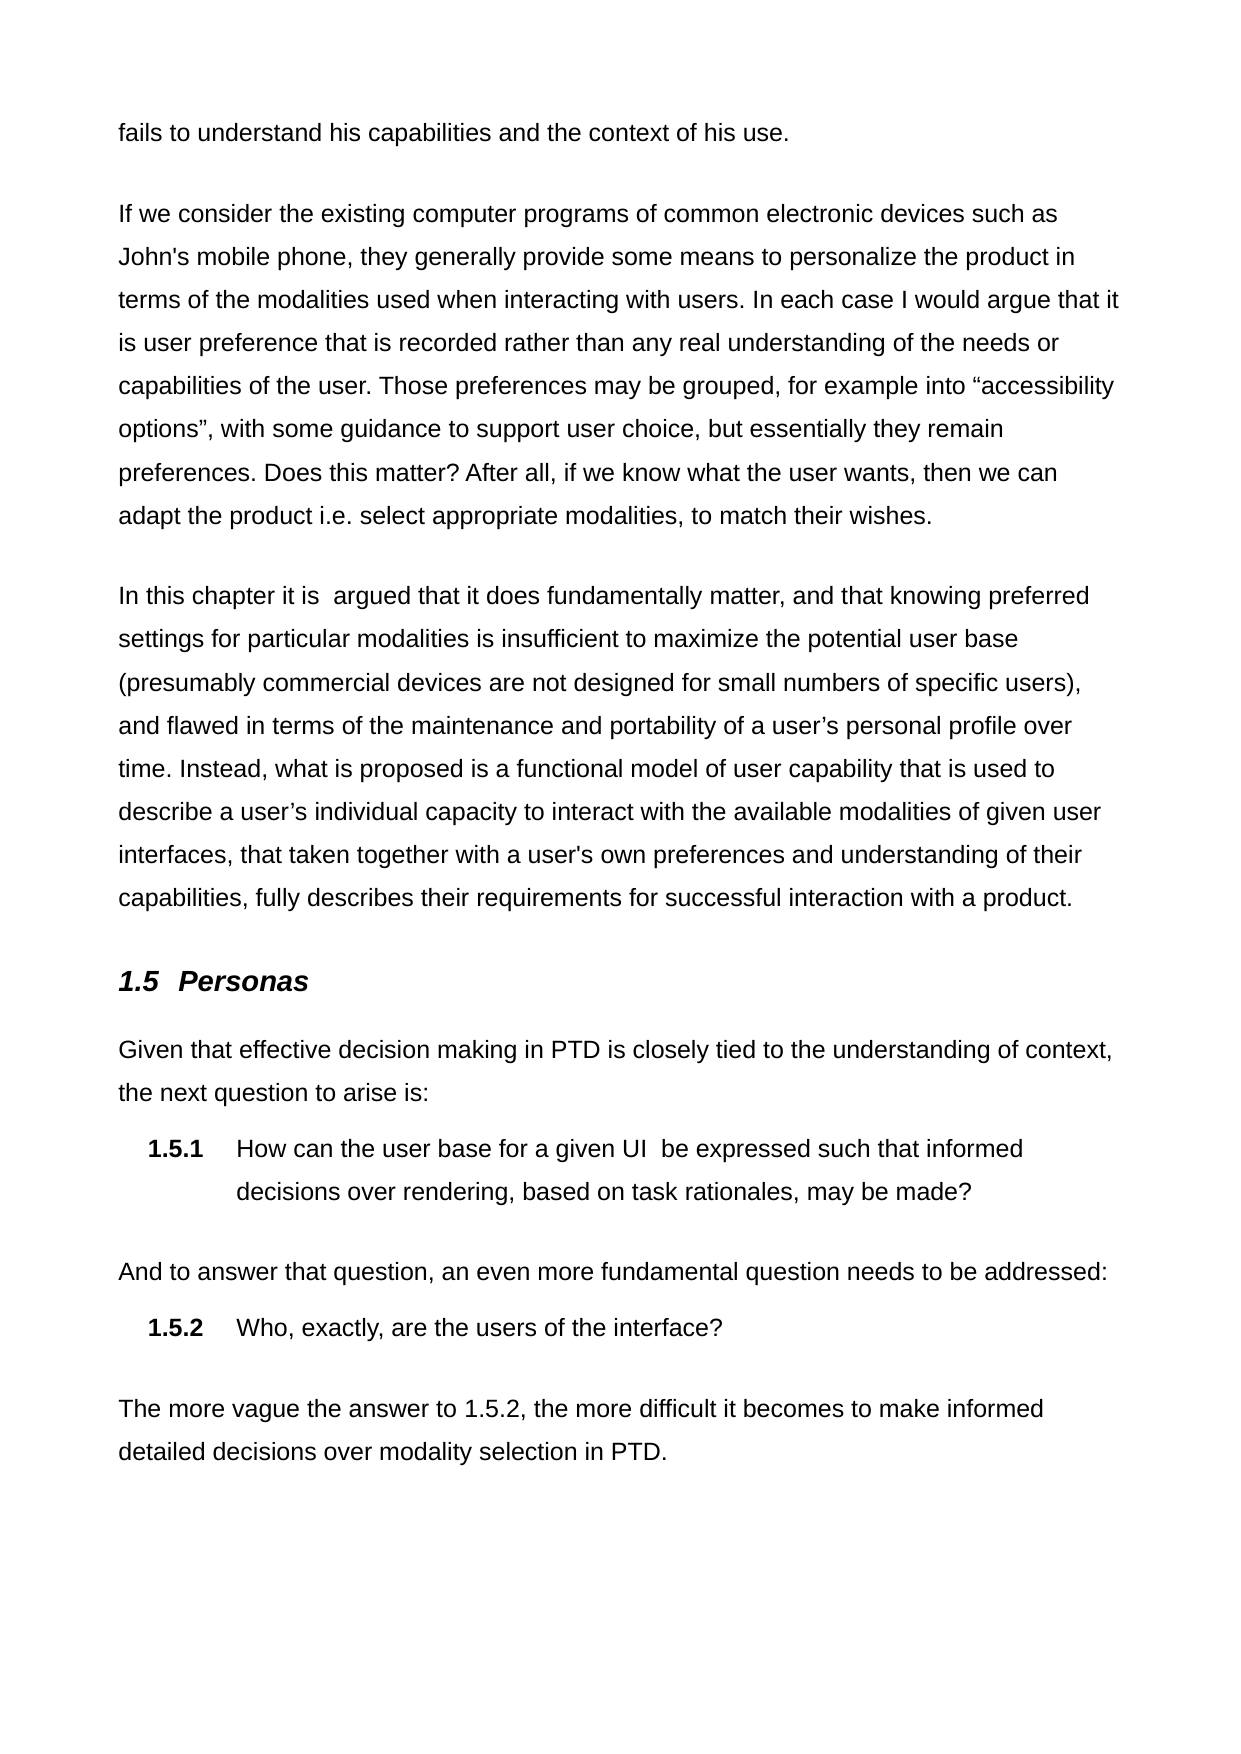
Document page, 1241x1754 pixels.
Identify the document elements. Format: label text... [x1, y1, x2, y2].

text In this chapter it is argued that it does fundamentally matter, and that knowing preferred settings for particular modalities is insufficient to maximize the potential user base (presumably commercial devices are not designed for small numbers of specific users), and flawed in terms of the maintenance and portability of a user’s personal profile over time. Instead, what is proposed is a functional model of user capability that is used to describe a user’s individual capacity to interact with the available modalities of given user interfaces, that taken together with a user's own preferences and understanding of their capabilities, fully describes their requirements for successful interaction with a product. [118, 581, 1122, 912]
text And to answer that question, an even more fundamental question needs to be addressed: [118, 1257, 1122, 1286]
text 1.5.2 Who, exactly, are the users of the interface? [148, 1313, 1122, 1342]
subtitle Personas [118, 964, 1122, 997]
text The more vague the answer to 1.5.2, the more difficult it becomes to make informed detailed decisions over modality selection in PTD. [118, 1393, 1122, 1465]
text If we consider the existing computer programs of common electronic devices such as John's mobile phone, they generally provide some means to personalize the product in terms of the modalities used when interacting with users. In each case I would argue that it is user preference that is recorded rather than any real understanding of the needs or capabilities of the user. Those preferences may be grouped, for example into “accessibility options”, with some guidance to support user choice, but essentially they remain preferences. Does this matter? After all, if we know what the user wants, then we can adapt the product i.e. select appropriate modalities, to match their wishes. [118, 199, 1122, 529]
text The concept of capacity to interact in Section 1.3.1 is equivalent to PTDs task rationale descriptions shown in Figure 2, and such descriptions are only as accurate as the rationale's understanding of users. A faulty understanding of users will make for faulty rationales and inappropriate modality selections. To that extent, one can say that John's mobile phone fails to understand his capabilities and the context of his use. [118, 118, 1122, 147]
text Given that effective decision making in PTD is closely tied to the understanding of context, the next question to arise is: [118, 1035, 1122, 1107]
text 1.5.1 How can the user base for a given UI be expressed such that informed decisions over rendering, based on task rationales, may be made? [148, 1133, 1122, 1205]
